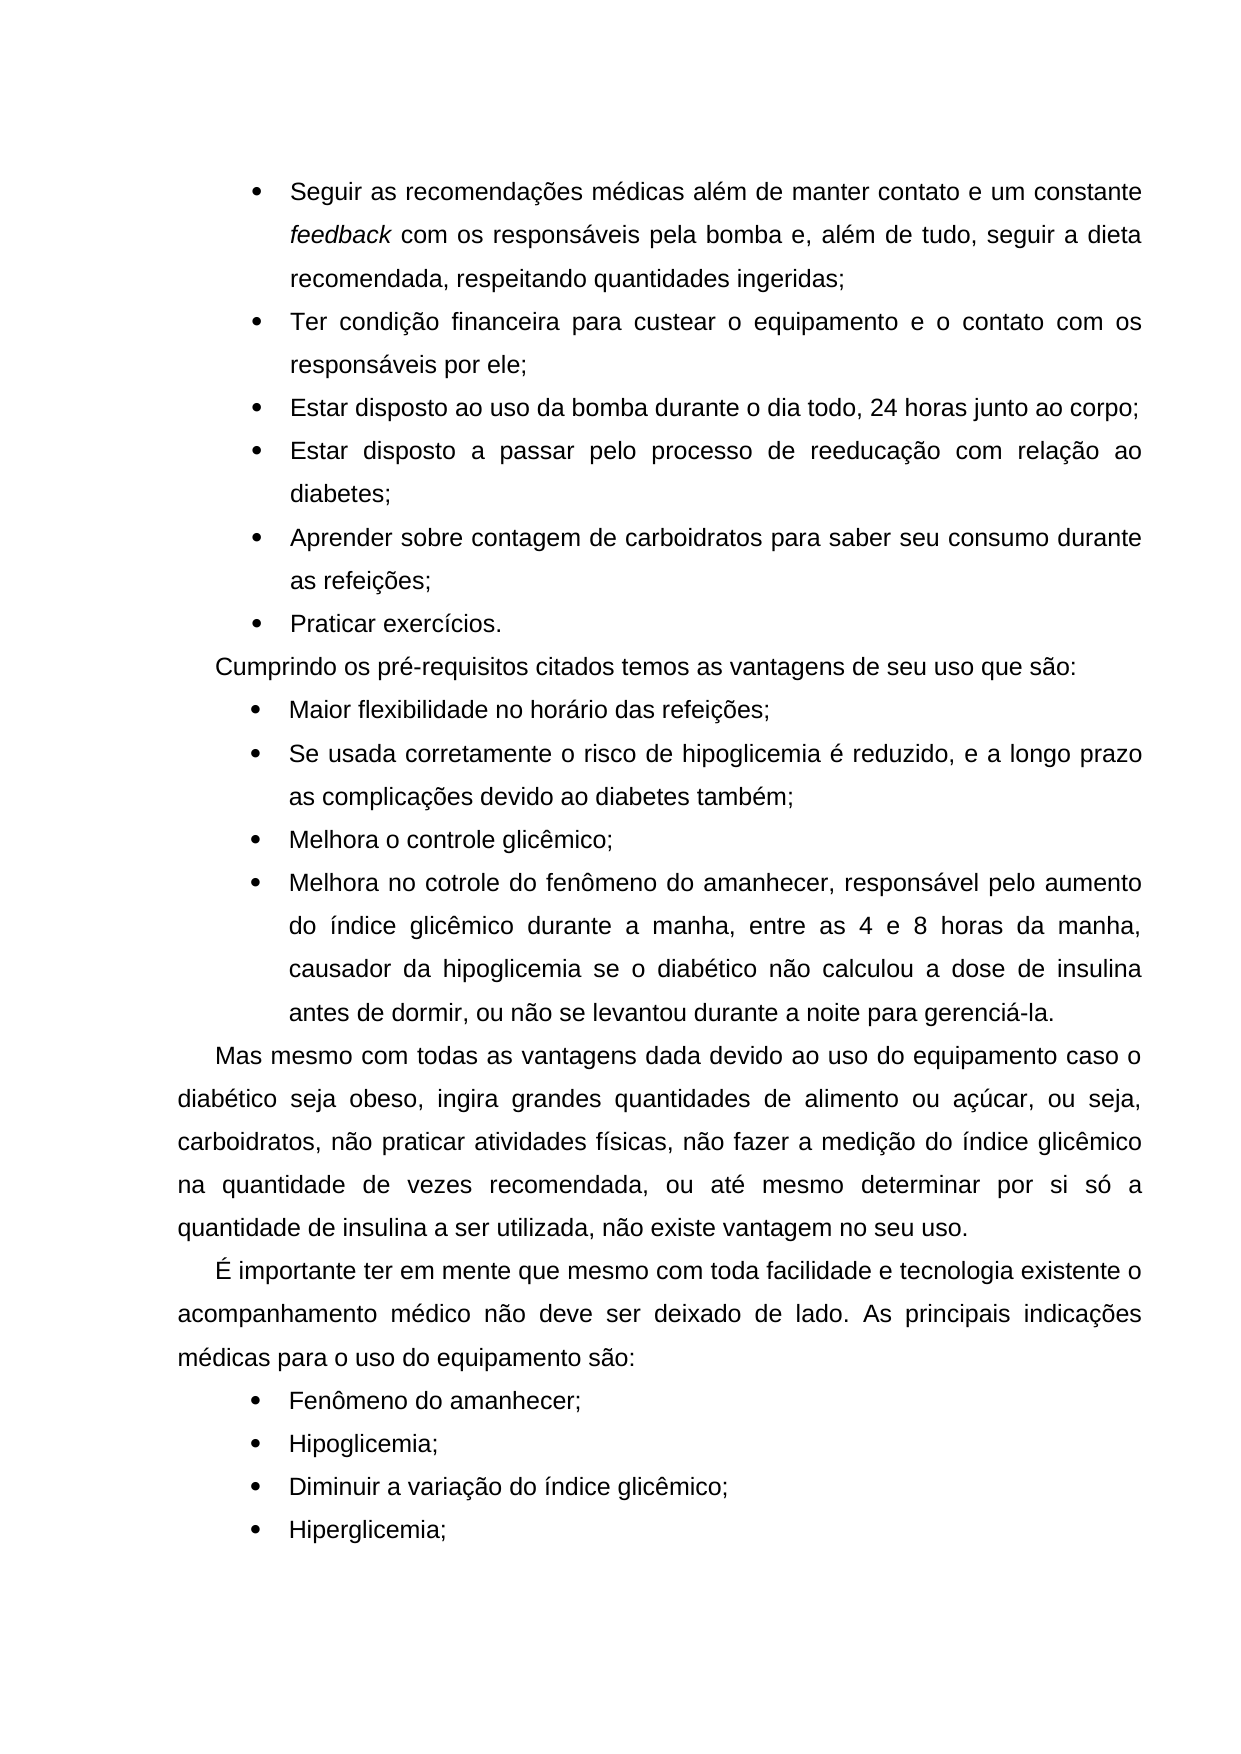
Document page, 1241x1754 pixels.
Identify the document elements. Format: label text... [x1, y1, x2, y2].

list Praticar exercícios. [252, 609, 1144, 638]
list Estar disposto ao uso da bomba durante o dia todo, 24 horas junto ao corpo; [252, 393, 1144, 422]
list Melhora no cotrole do fenômeno do amanhecer, responsável pelo aumento do índice glicêmico durante a manha, entre as 4 e 8 horas da manha, causador da hipoglicemia se o diabético não calculou a dose de insulina antes de dormir, ou não se levantou durante a noite para gerenciá-la. [251, 868, 1144, 1026]
text É importante ter em mente que mesmo com toda facilidade e tecnologia existente o acompanhamento médico não deve ser deixado de lado. As principais indicações médicas para o uso do equipamento são: [177, 1256, 1144, 1371]
list Diminuir a variação do índice glicêmico; [251, 1472, 1144, 1501]
list Maior flexibilidade no horário das refeições; [251, 695, 1144, 724]
list Se usada corretamente o risco de hipoglicemia é reduzido, e a longo prazo as complicações devido ao diabetes também; [251, 738, 1144, 811]
list Hipoglicemia; [251, 1429, 1144, 1458]
list Fenômeno do amanhecer; [251, 1386, 1144, 1414]
text Mas mesmo com todas as vantagens dada devido ao uso do equipamento caso o diabético seja obeso, ingira grandes quantidades de alimento ou açúcar, ou seja, carboidratos, não praticar atividades físicas, não fazer a medição do índice glicêmico na quantidade de vezes recomendada, ou até mesmo determinar por si só a quantidade de insulina a ser utilizada, não existe vantagem no seu uso. [177, 1041, 1144, 1242]
list Aprender sobre contagem de carboidratos para saber seu consumo durante as refeições; [252, 523, 1144, 594]
list Hiperglicemia; [251, 1515, 1144, 1544]
list Ter condição financeira para custear o equipamento e o contato com os responsáveis por ele; [252, 307, 1144, 379]
list Estar disposto a passar pelo processo de reeducação com relação ao diabetes; [252, 436, 1144, 508]
list Seguir as recomendações médicas além de manter contato e um constante feedback com os responsáveis pela bomba e, além de tudo, seguir a dieta recomendada, respeitando quantidades ingeridas; [252, 177, 1144, 292]
text Cumprindo os pré-requisitos citados temos as vantagens de seu uso que são: [177, 652, 1144, 681]
list Melhora o controle glicêmico; [251, 825, 1144, 854]
